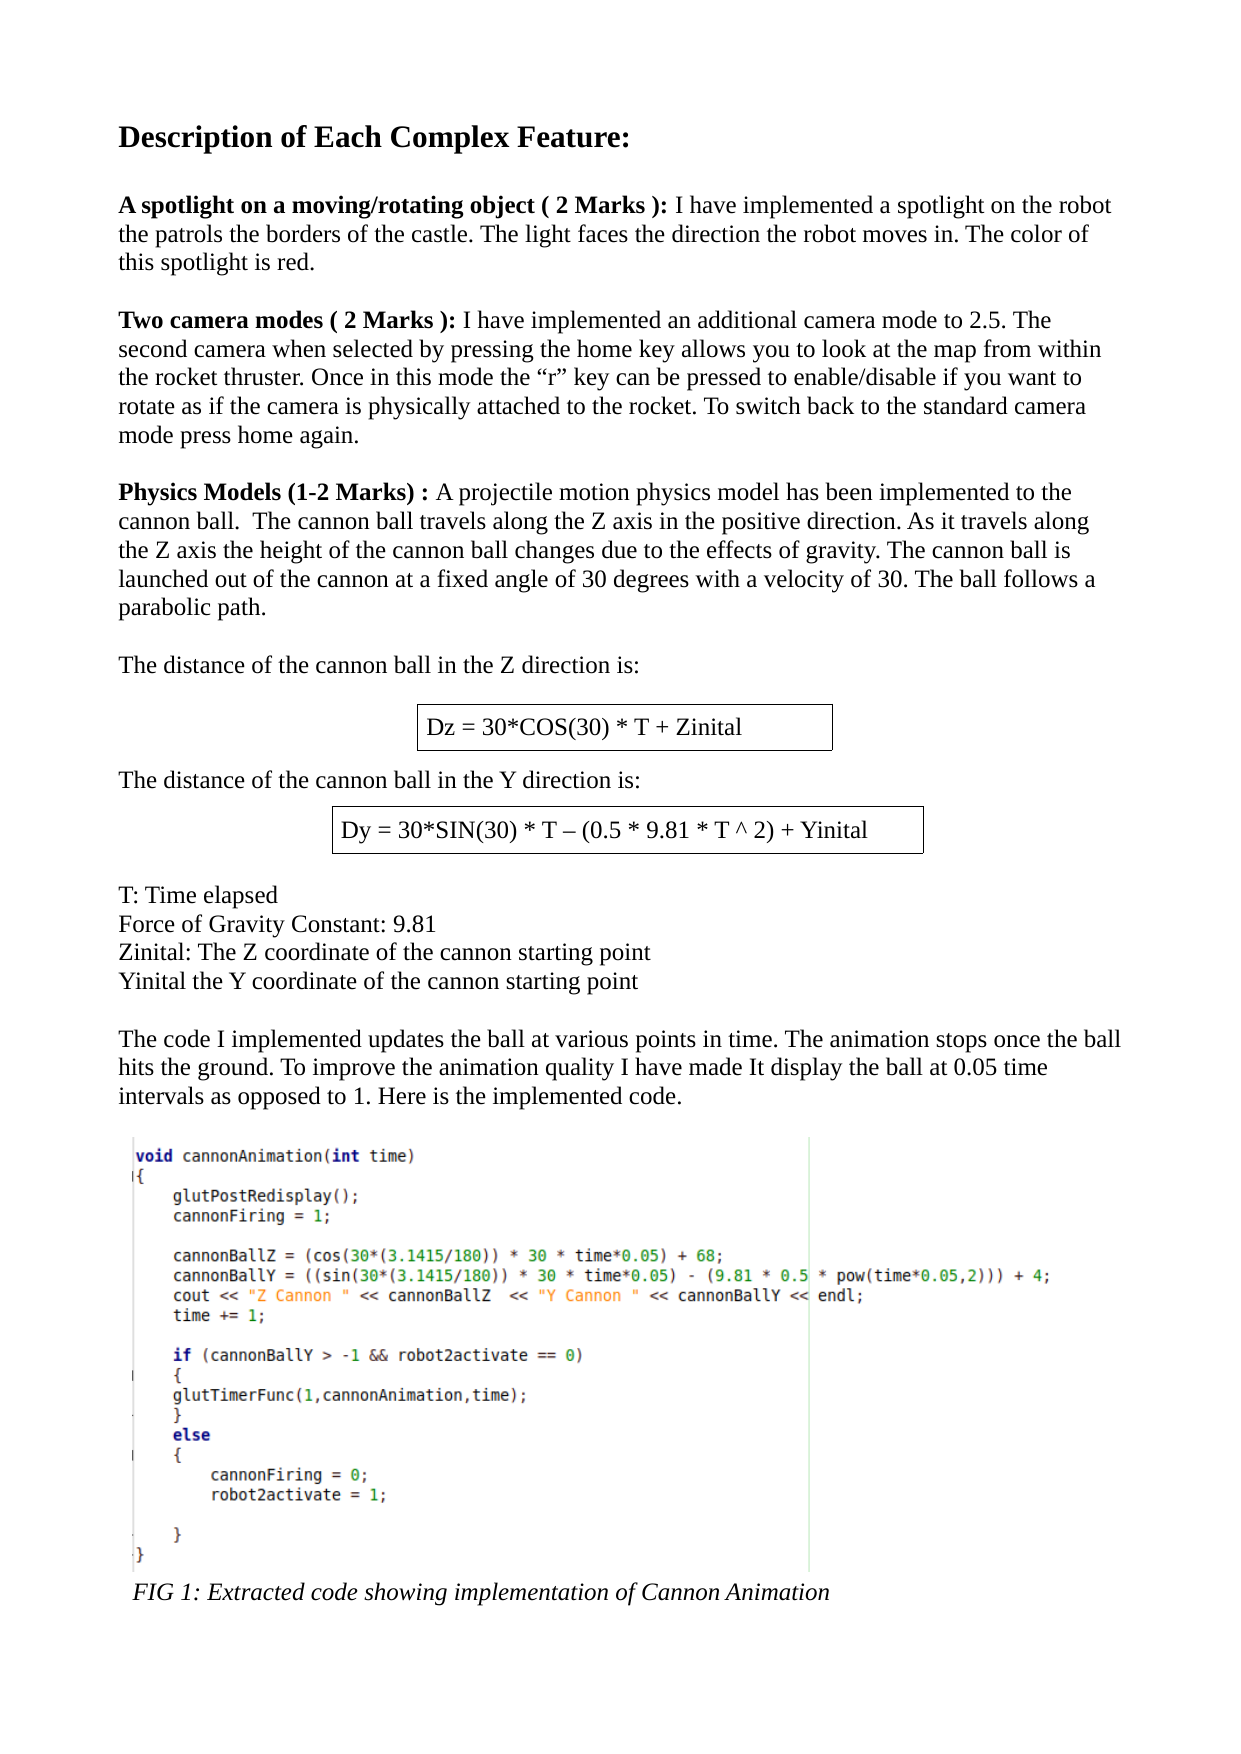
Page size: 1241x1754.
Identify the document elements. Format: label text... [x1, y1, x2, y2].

text T: Time elapsed [118, 880, 1122, 909]
text A spotlight on a moving/rotating object ( 2 Marks ): I have implemented a spotlight on the robot the patrols the borders of the castle. The light faces the direction the robot moves in. The color of this spotlight is red. [118, 190, 1122, 276]
text The code I implemented updates the ball at various points in time. The animation stops once the ball hits the ground. To improve the animation quality I have made It display the ball at 0.05 time intervals as opposed to 1. Here is the implemented code. [118, 1024, 1122, 1110]
text Dz = 30*COS(30) * T + Zinital [426, 712, 823, 741]
text Physics Models (1-2 Marks) : A projectile motion physics model has been implemented to the cannon ball. The cannon ball travels along the Z axis in the positive direction. As it travels along the Z axis the height of the cannon ball changes due to the effects of gravity. The cannon ball is launched out of the cannon at a fixed angle of 30 degrees with a velocity of 30. The ball follows a parabolic path. [118, 477, 1122, 621]
text Two camera modes ( 2 Marks ): I have implemented an additional camera mode to 2.5. The second camera when selected by pressing the home key allows you to look at the map from within the rocket thruster. Once in this mode the “r” key can be pressed to enable/disable if you want to rotate as if the camera is physically attached to the rocket. To switch back to the standard camera mode press home again. [118, 305, 1122, 449]
text Dy = 30*SIN(30) * T – (0.5 * 9.81 * T ^ 2) + Yinital [341, 815, 914, 844]
picture [132, 1137, 1082, 1572]
text Yinital the Y coordinate of the cannon starting point [118, 966, 1122, 995]
text The distance of the cannon ball in the Z direction is: [118, 650, 1122, 679]
text Description of Each Complex Feature: [118, 118, 1122, 154]
text FIG 1: Extracted code showing implementation of Cannon Animation [132, 1572, 1082, 1606]
text Zinital: The Z coordinate of the cannon starting point [118, 937, 1122, 966]
text The distance of the cannon ball in the Y direction is: [118, 765, 1122, 794]
text Force of Gravity Constant: 9.81 [118, 909, 1122, 937]
